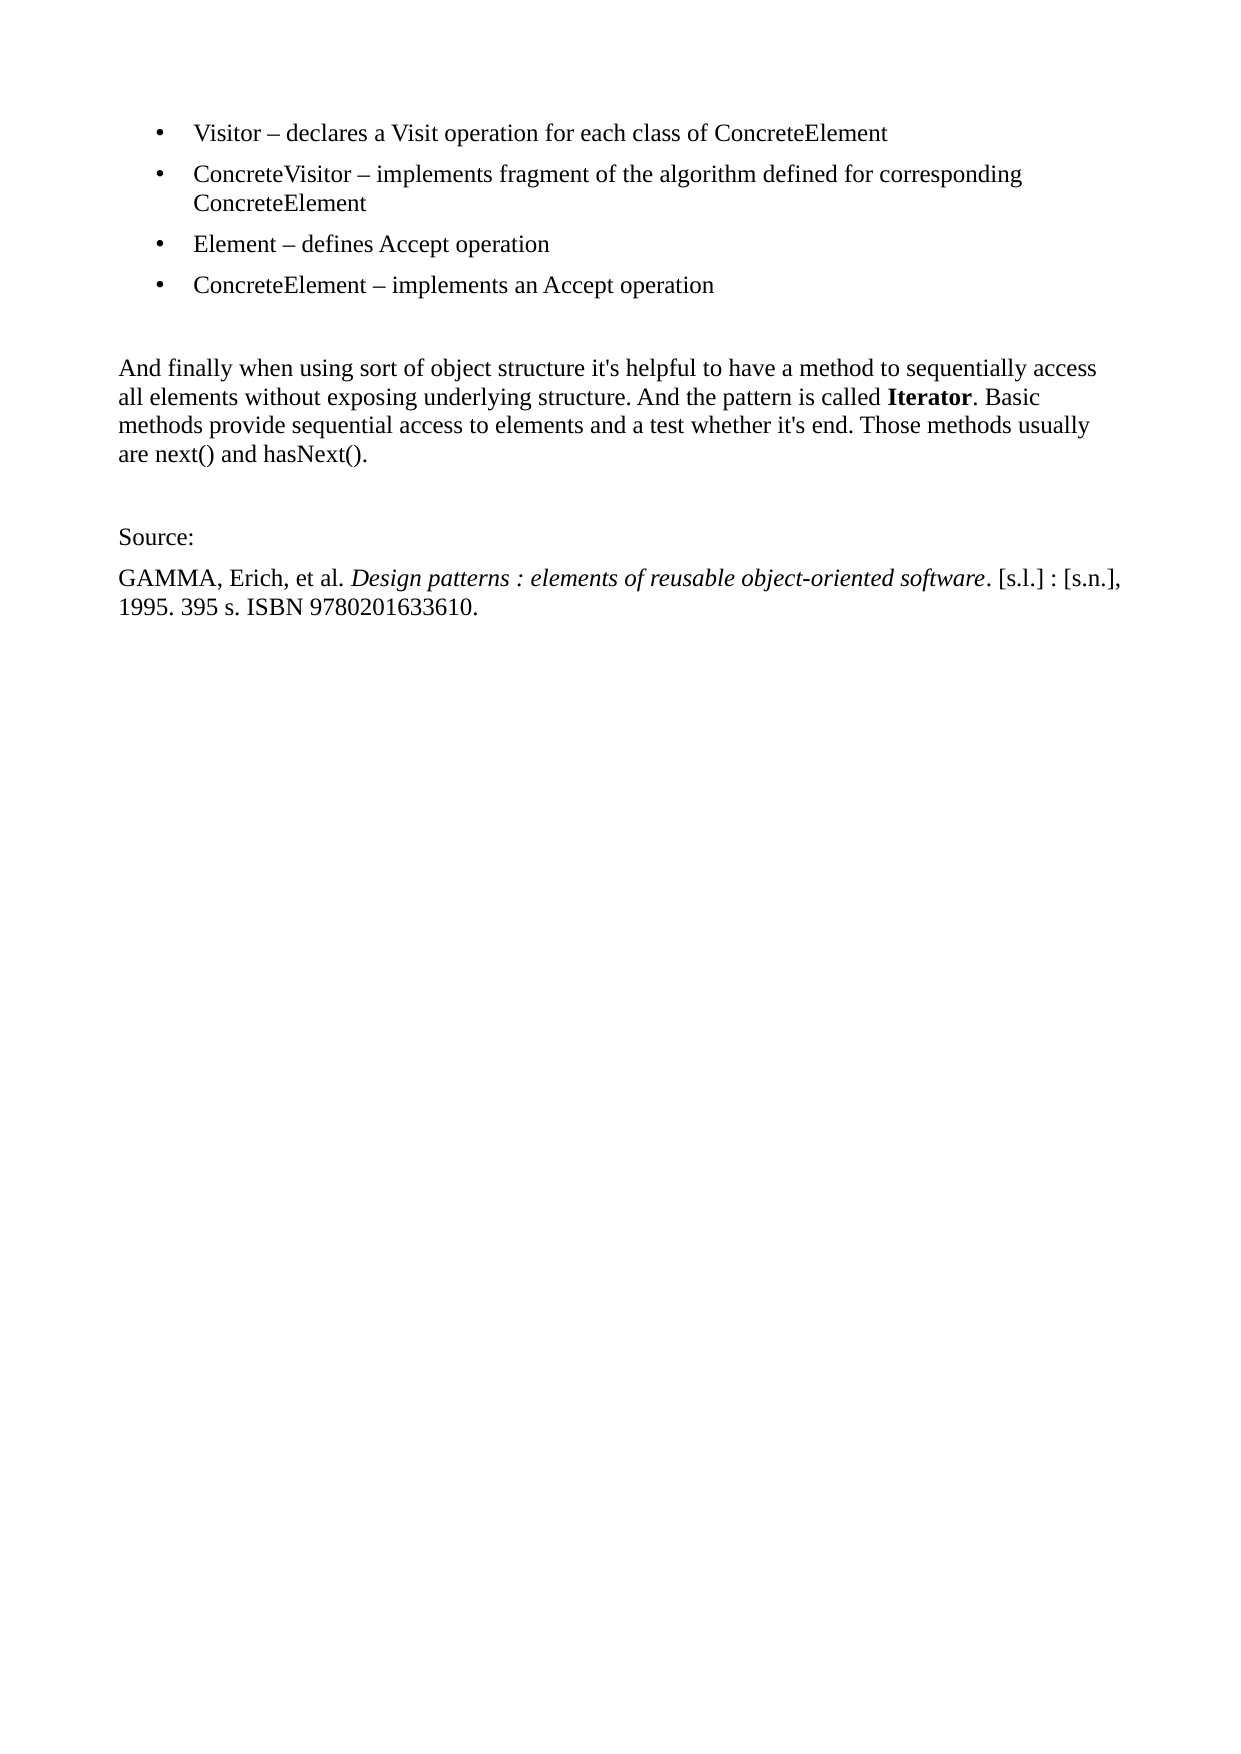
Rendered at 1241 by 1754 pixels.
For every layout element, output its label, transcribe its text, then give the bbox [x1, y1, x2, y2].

text And finally when using sort of object structure it's helpful to have a method to sequentially access all elements without exposing underlying structure. And the pattern is called Iterator. Basic methods provide sequential access to elements and a test whether it's end. Those methods usually are next() and hasNext(). [118, 353, 1122, 468]
list Element – defines Accept operation [156, 229, 1122, 258]
list ConcreteVisitor – implements fragment of the algorithm defined for corresponding ConcreteElement [156, 159, 1122, 217]
list ConcreteElement – implements an Accept operation [156, 271, 1122, 299]
text Source: [118, 522, 1122, 551]
list Visitor – declares a Visit operation for each class of ConcreteElement [156, 118, 1122, 147]
text GAMMA, Erich, et al. Design patterns : elements of reusable object-oriented software. [s.l.] : [s.n.], 1995. 395 s. ISBN 9780201633610. [118, 563, 1122, 621]
